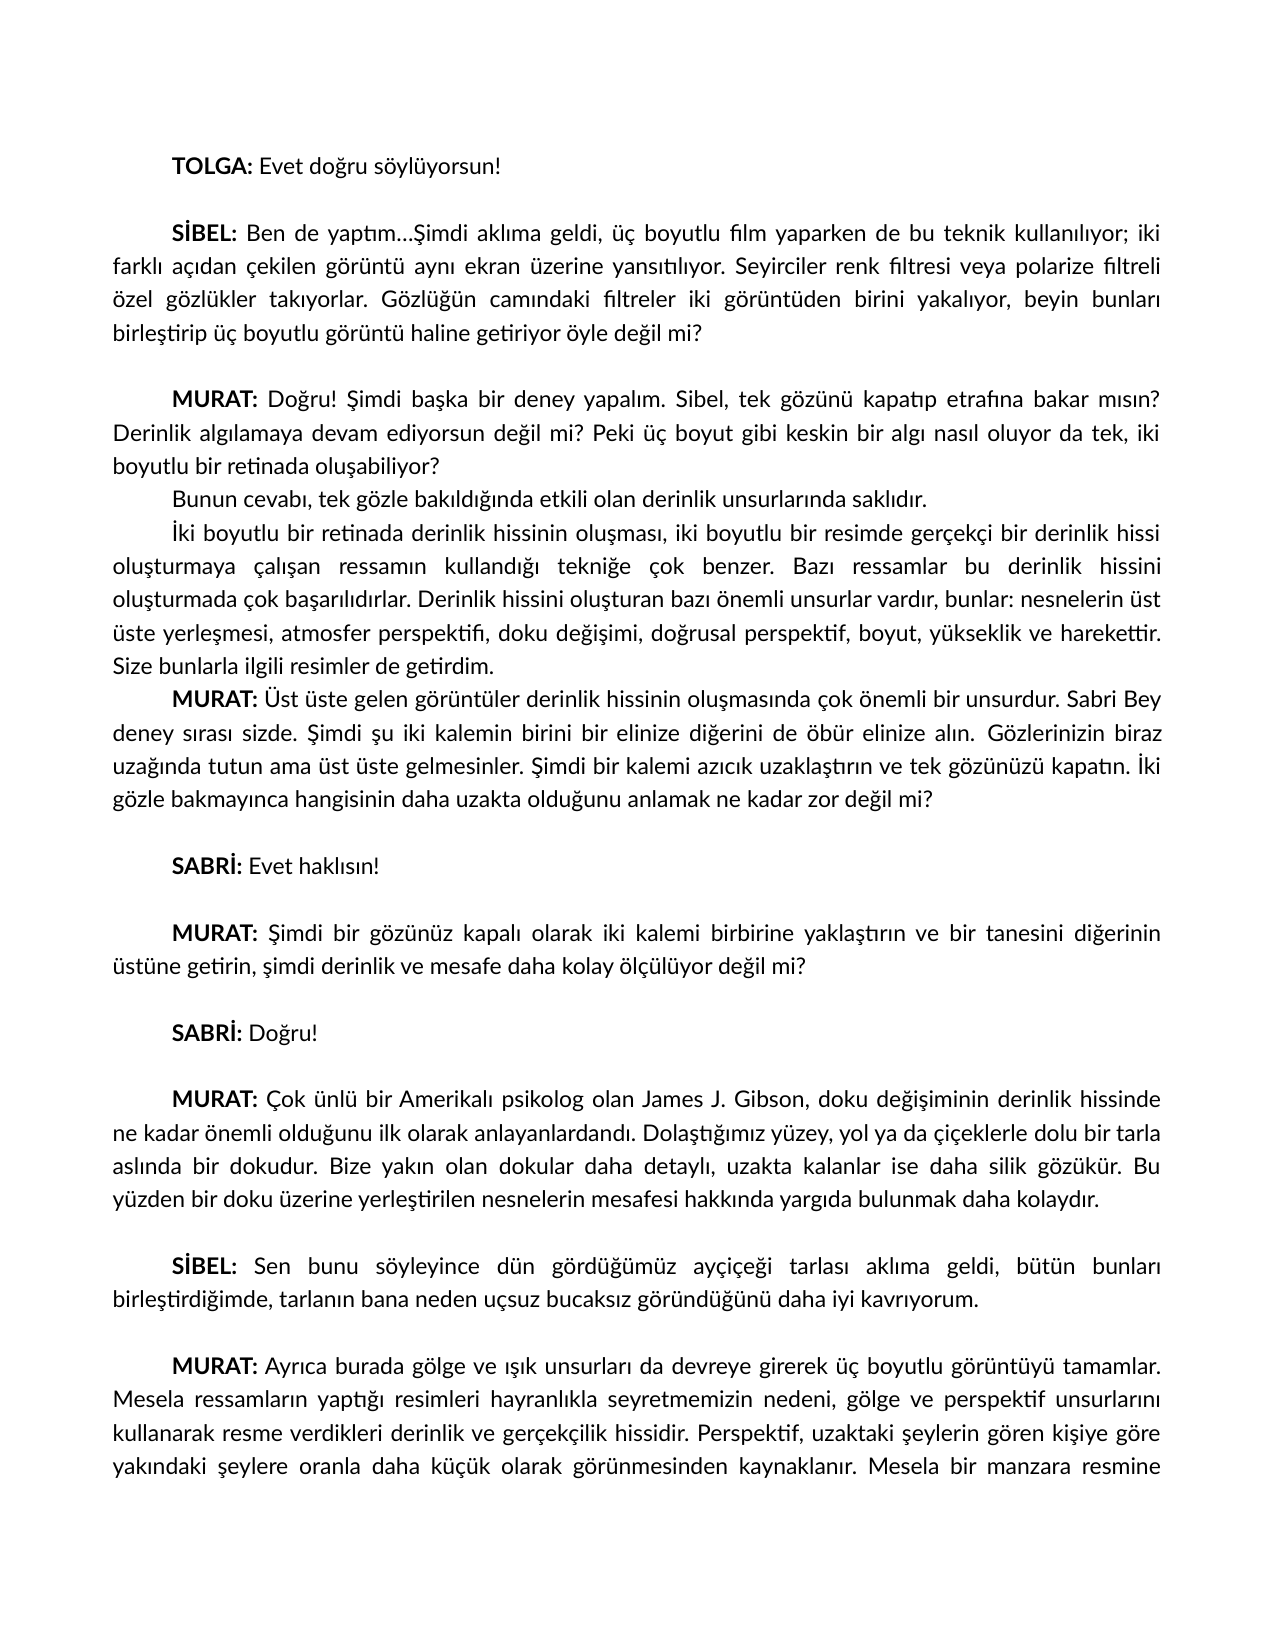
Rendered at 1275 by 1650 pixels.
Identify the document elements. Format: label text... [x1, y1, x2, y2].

text Bunun cevabı, tek gözle bakıldığında etkili olan derinlik unsurlarında saklıdır. [112, 481, 1162, 514]
text İki boyutlu bir retinada derinlik hissinin oluşması, iki boyutlu bir resimde gerçekçi bir derinlik hissi oluşturmaya çalışan ressamın kullandığı tekniğe çok benzer. Bazı ressamlar bu derinlik hissini oluşturmada çok başarılıdırlar. Derinlik hissini oluşturan bazı önemli unsurlar vardır, bunlar: nesnelerin üst üste yerleşmesi, atmosfer perspektifi, doku değişimi, doğrusal perspektif, boyut, yükseklik ve harekettir. Size bunlarla ilgili resimler de getirdim. [112, 514, 1162, 681]
text TOLGA: Evet doğru söylüyorsun! [112, 148, 1162, 181]
text MURAT: Üst üste gelen görüntüler derinlik hissinin oluşmasında çok önemli bir unsurdur. Sabri Bey deney sırası sizde. Şimdi şu iki kalemin birini bir elinize diğerini de öbür elinize alın. Gözlerinizin biraz uzağında tutun ama üst üste gelmesinler. Şimdi bir kalemi azıcık uzaklaştırın ve tek gözünüzü kapatın. İki gözle bakmayınca hangisinin daha uzakta olduğunu anlamak ne kadar zor değil mi? [112, 681, 1162, 814]
text MURAT: Doğru! Şimdi başka bir deney yapalım. Sibel, tek gözünü kapatıp etrafına bakar mısın? Derinlik algılamaya devam ediyorsun değil mi? Peki üç boyut gibi keskin bir algı nasıl oluyor da tek, iki boyutlu bir retinada oluşabiliyor? [112, 381, 1162, 481]
text MURAT: Şimdi bir gözünüz kapalı olarak iki kalemi birbirine yaklaştırın ve bir tanesini diğerinin üstüne getirin, şimdi derinlik ve mesafe daha kolay ölçülüyor değil mi? [112, 914, 1162, 981]
text MURAT: Çok ünlü bir Amerikalı psikolog olan James J. Gibson, doku değişiminin derinlik hissinde ne kadar önemli olduğunu ilk olarak anlayanlardandı. Dolaştığımız yüzey, yol ya da çiçeklerle dolu bir tarla aslında bir dokudur. Bize yakın olan dokular daha detaylı, uzakta kalanlar ise daha silik gözükür. Bu yüzden bir doku üzerine yerleştirilen nesnelerin mesafesi hakkında yargıda bulunmak daha kolaydır. [112, 1081, 1162, 1214]
text SİBEL: Ben de yaptım…Şimdi aklıma geldi, üç boyutlu film yaparken de bu teknik kullanılıyor; iki farklı açıdan çekilen görüntü aynı ekran üzerine yansıtılıyor. Seyirciler renk filtresi veya polarize filtreli özel gözlükler takıyorlar. Gözlüğün camındaki filtreler iki görüntüden birini yakalıyor, beyin bunları birleştirip üç boyutlu görüntü haline getiriyor öyle değil mi? [112, 214, 1162, 348]
text SİBEL: Sen bunu söyleyince dün gördüğümüz ayçiçeği tarlası aklıma geldi, bütün bunları birleştirdiğimde, tarlanın bana neden uçsuz bucaksız göründüğünü daha iyi kavrıyorum. [112, 1248, 1162, 1314]
text SABRİ: Evet haklısın! [112, 848, 1162, 881]
text MURAT: Ayrıca burada gölge ve ışık unsurları da devreye girerek üç boyutlu görüntüyü tamamlar. Mesela ressamların yaptığı resimleri hayranlıkla seyretmemizin nedeni, gölge ve perspektif unsurlarını kullanarak resme verdikleri derinlik ve gerçekçilik hissidir. Perspektif, uzaktaki şeylerin gören kişiye göre yakındaki şeylere oranla daha küçük olarak görünmesinden kaynaklanır. Mesela bir manzara resmine [112, 1348, 1162, 1481]
text SABRİ: Doğru! [112, 1014, 1162, 1048]
